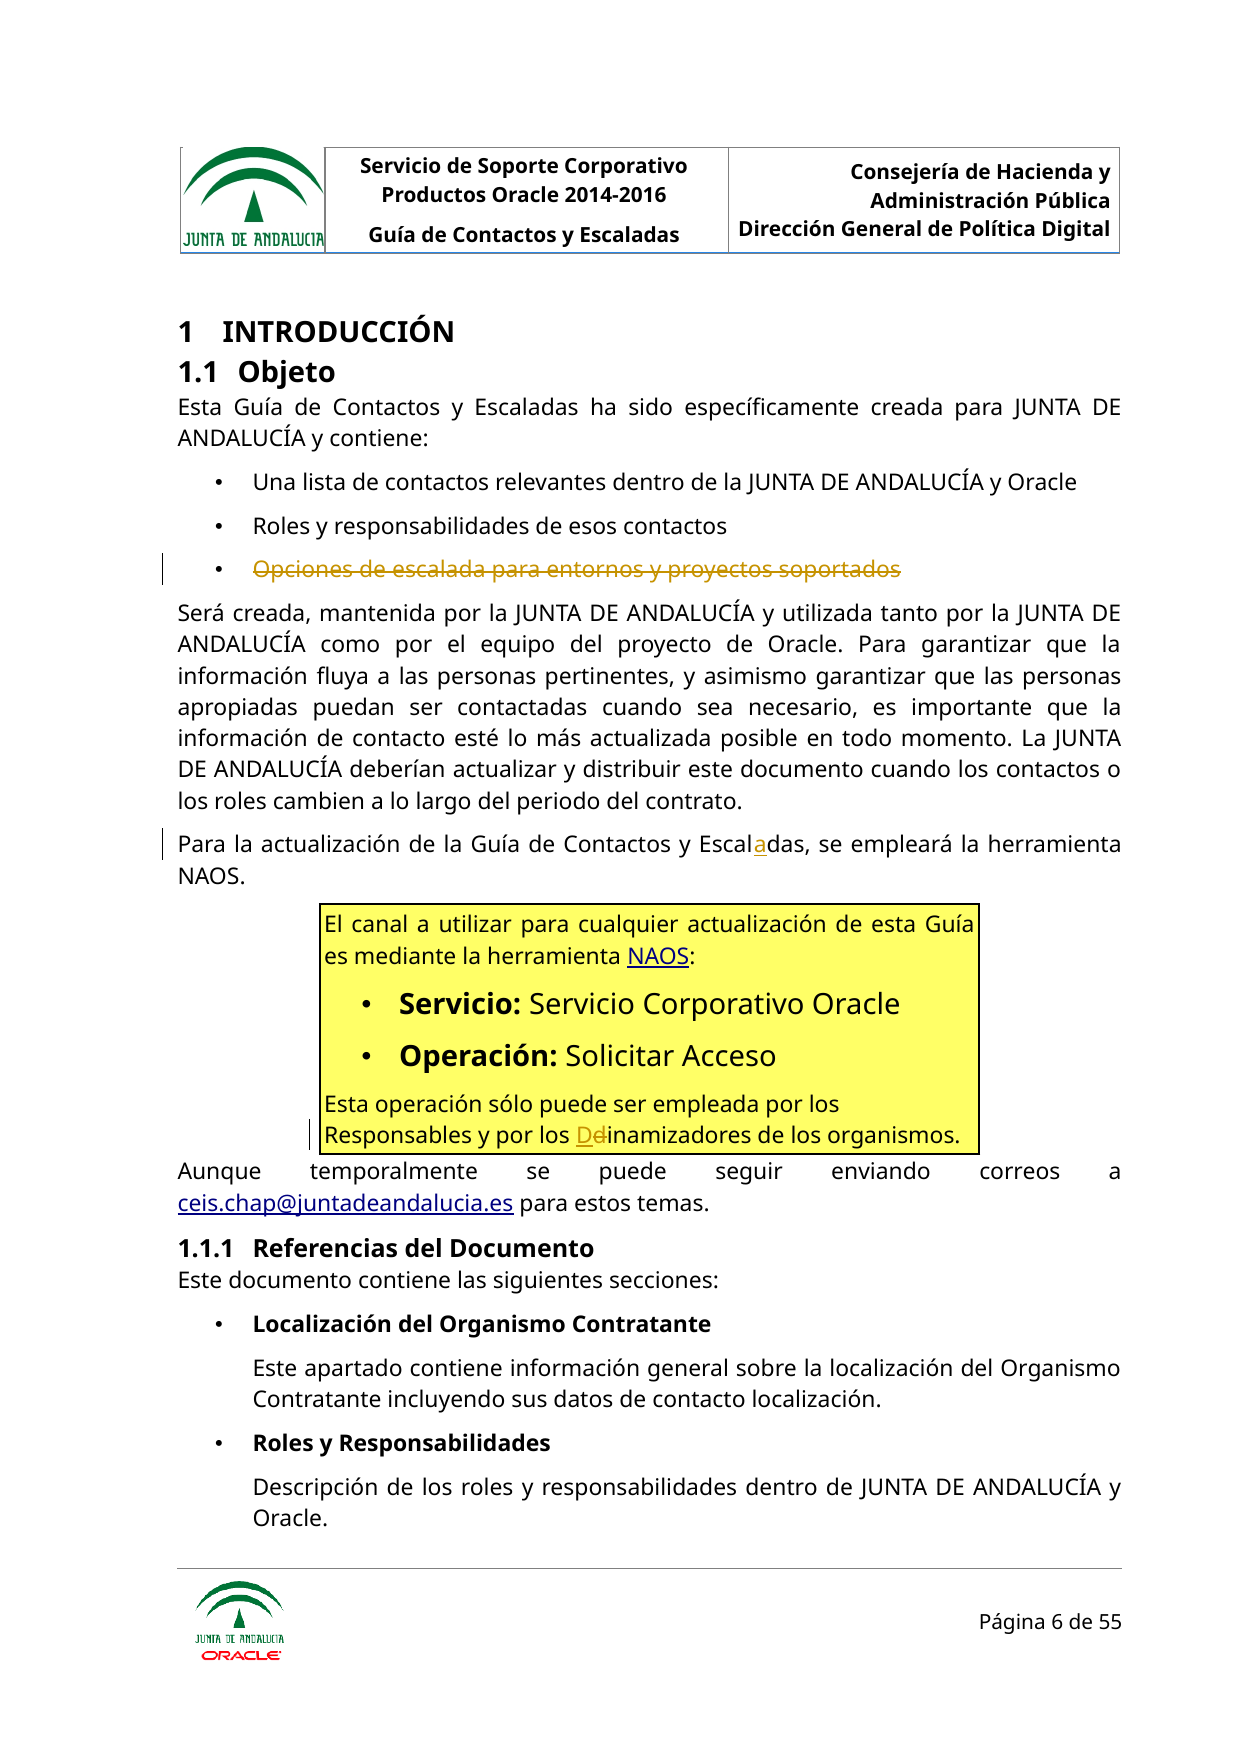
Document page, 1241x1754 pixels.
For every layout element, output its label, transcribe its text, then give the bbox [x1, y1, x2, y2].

text Esta operación sólo puede ser empleada por los Responsables y por los Dinamizadores de los organismos. [324, 1088, 975, 1150]
subtitle Objeto [177, 351, 1122, 391]
subtitle INTRODUCCIÓN [177, 311, 1122, 351]
text Será creada, mantenida por la JUNTA DE ANDALUCÍA y utilizada tanto por la JUNTA DE ANDALUCÍA como por el equipo del proyecto de Oracle. Para garantizar que la información fluya a las personas pertinentes, y asimismo garantizar que las personas apropiadas puedan ser contactadas cuando sea necesario, es importante que la información de contacto esté lo más actualizada posible en todo momento. La JUNTA DE ANDALUCÍA deberían actualizar y distribuir este documento cuando los contactos o los roles cambien a lo largo del periodo del contrato. [177, 597, 1122, 816]
text El canal a utilizar para cualquier actualización de esta Guía es mediante la herramienta NAOS: [324, 908, 975, 971]
text Aunque temporalmente se puede seguir enviando correos a ceis.chap@juntadeandalucia.es para estos temas. [177, 903, 1122, 1218]
list Una lista de contactos relevantes dentro de la JUNTA DE ANDALUCÍA y Oracle [215, 466, 1122, 497]
list Roles y responsabilidades de esos contactos [215, 509, 1122, 541]
list Localización del Organismo Contratante [215, 1308, 1122, 1339]
subtitle Referencias del Documento [177, 1230, 1122, 1264]
list Servicio: Servicio Corporativo Oracle [361, 983, 975, 1023]
text Este apartado contiene información general sobre la localización del Organismo Contratante incluyendo sus datos de contacto localización. [252, 1352, 1122, 1414]
text Descripción de los roles y responsabilidades dentro de JUNTA DE ANDALUCÍA y Oracle. [252, 1471, 1122, 1533]
text Este documento contiene las siguientes secciones: [177, 1264, 1122, 1296]
list Roles y Responsabilidades [215, 1427, 1122, 1458]
list Operación: Solicitar Acceso [361, 1036, 975, 1075]
text Para la actualización de la Guía de Contactos y Escaladas, se empleará la herramienta NAOS. [177, 828, 1122, 891]
picture [193, 1581, 285, 1664]
text Esta Guía de Contactos y Escaladas ha sido específicamente creada para JUNTA DE ANDALUCÍA y contiene: [177, 391, 1122, 453]
picture [183, 147, 324, 246]
